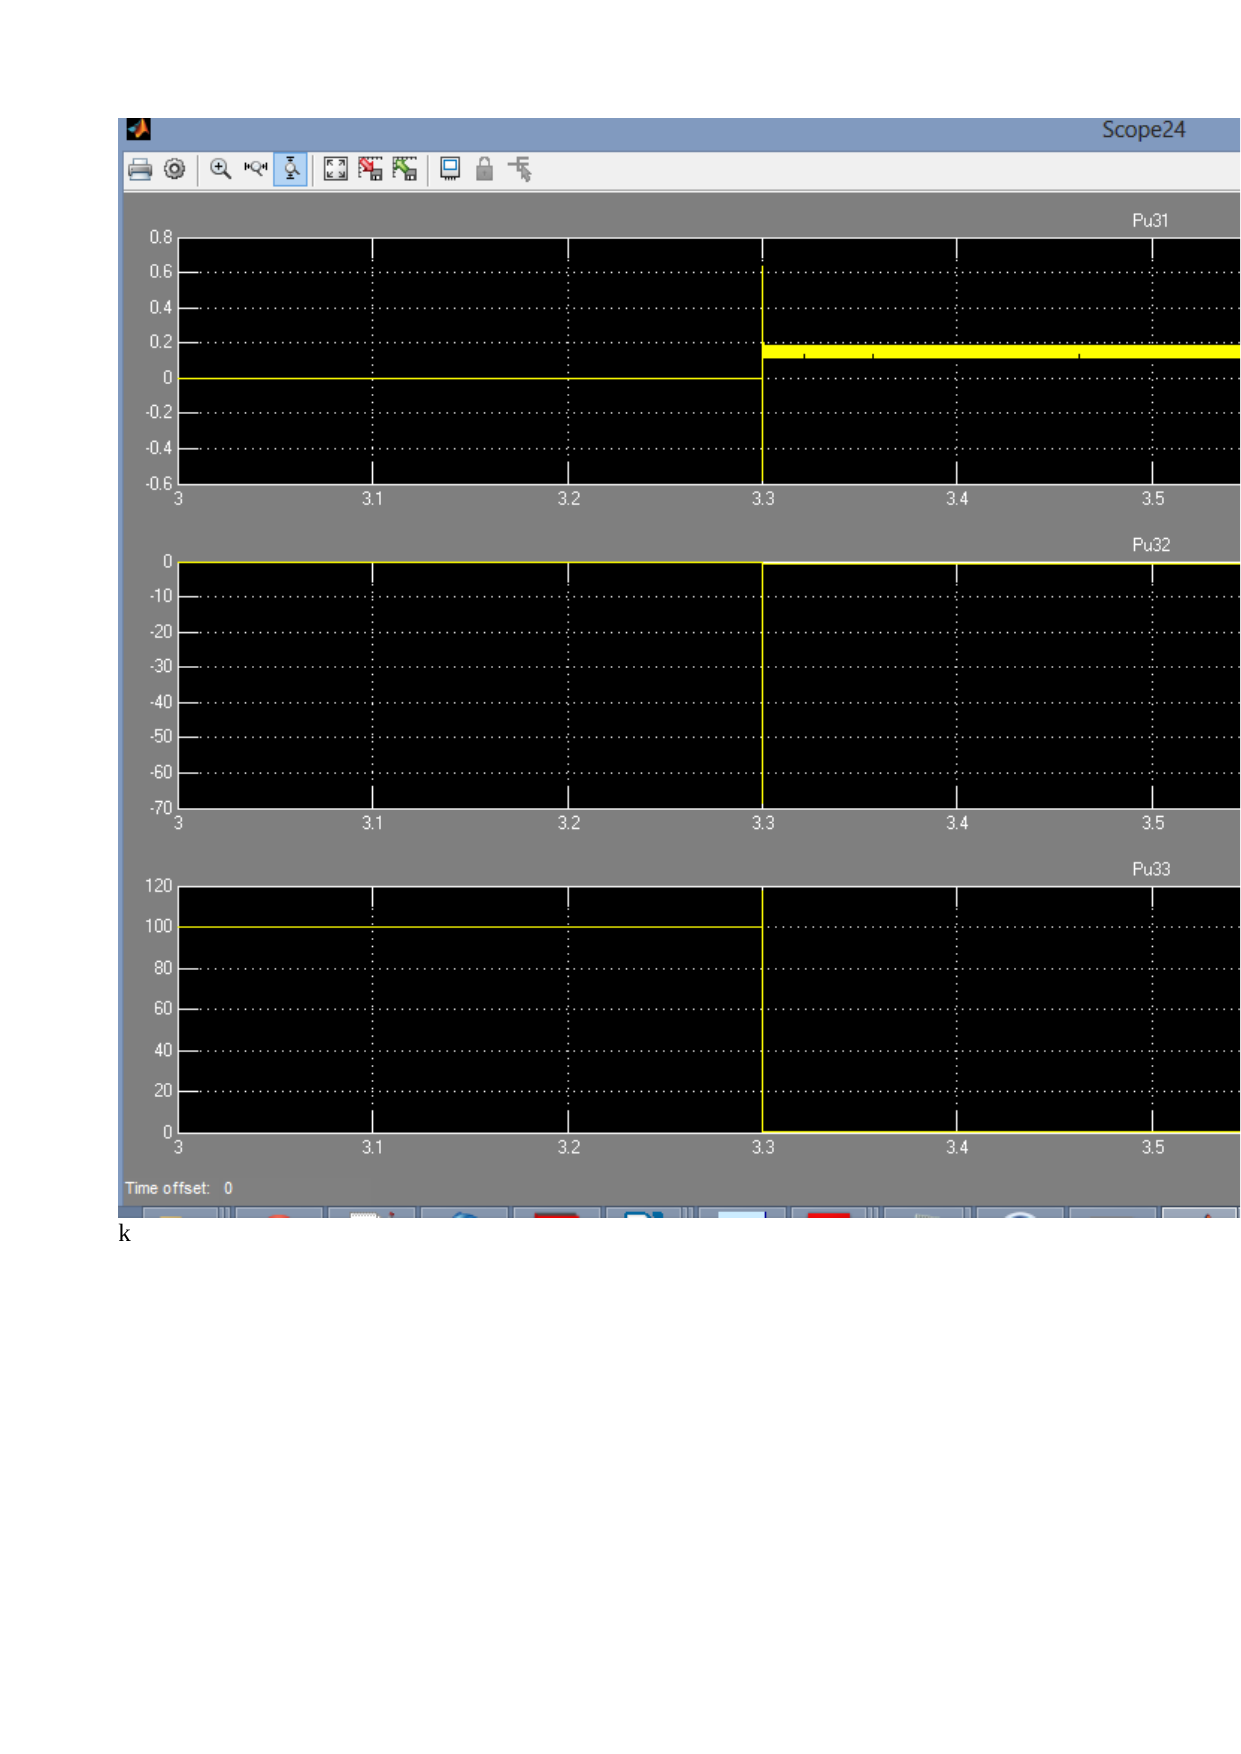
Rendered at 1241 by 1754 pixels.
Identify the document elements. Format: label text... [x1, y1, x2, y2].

picture [118, 118, 1241, 1218]
text k [118, 1218, 1122, 1246]
